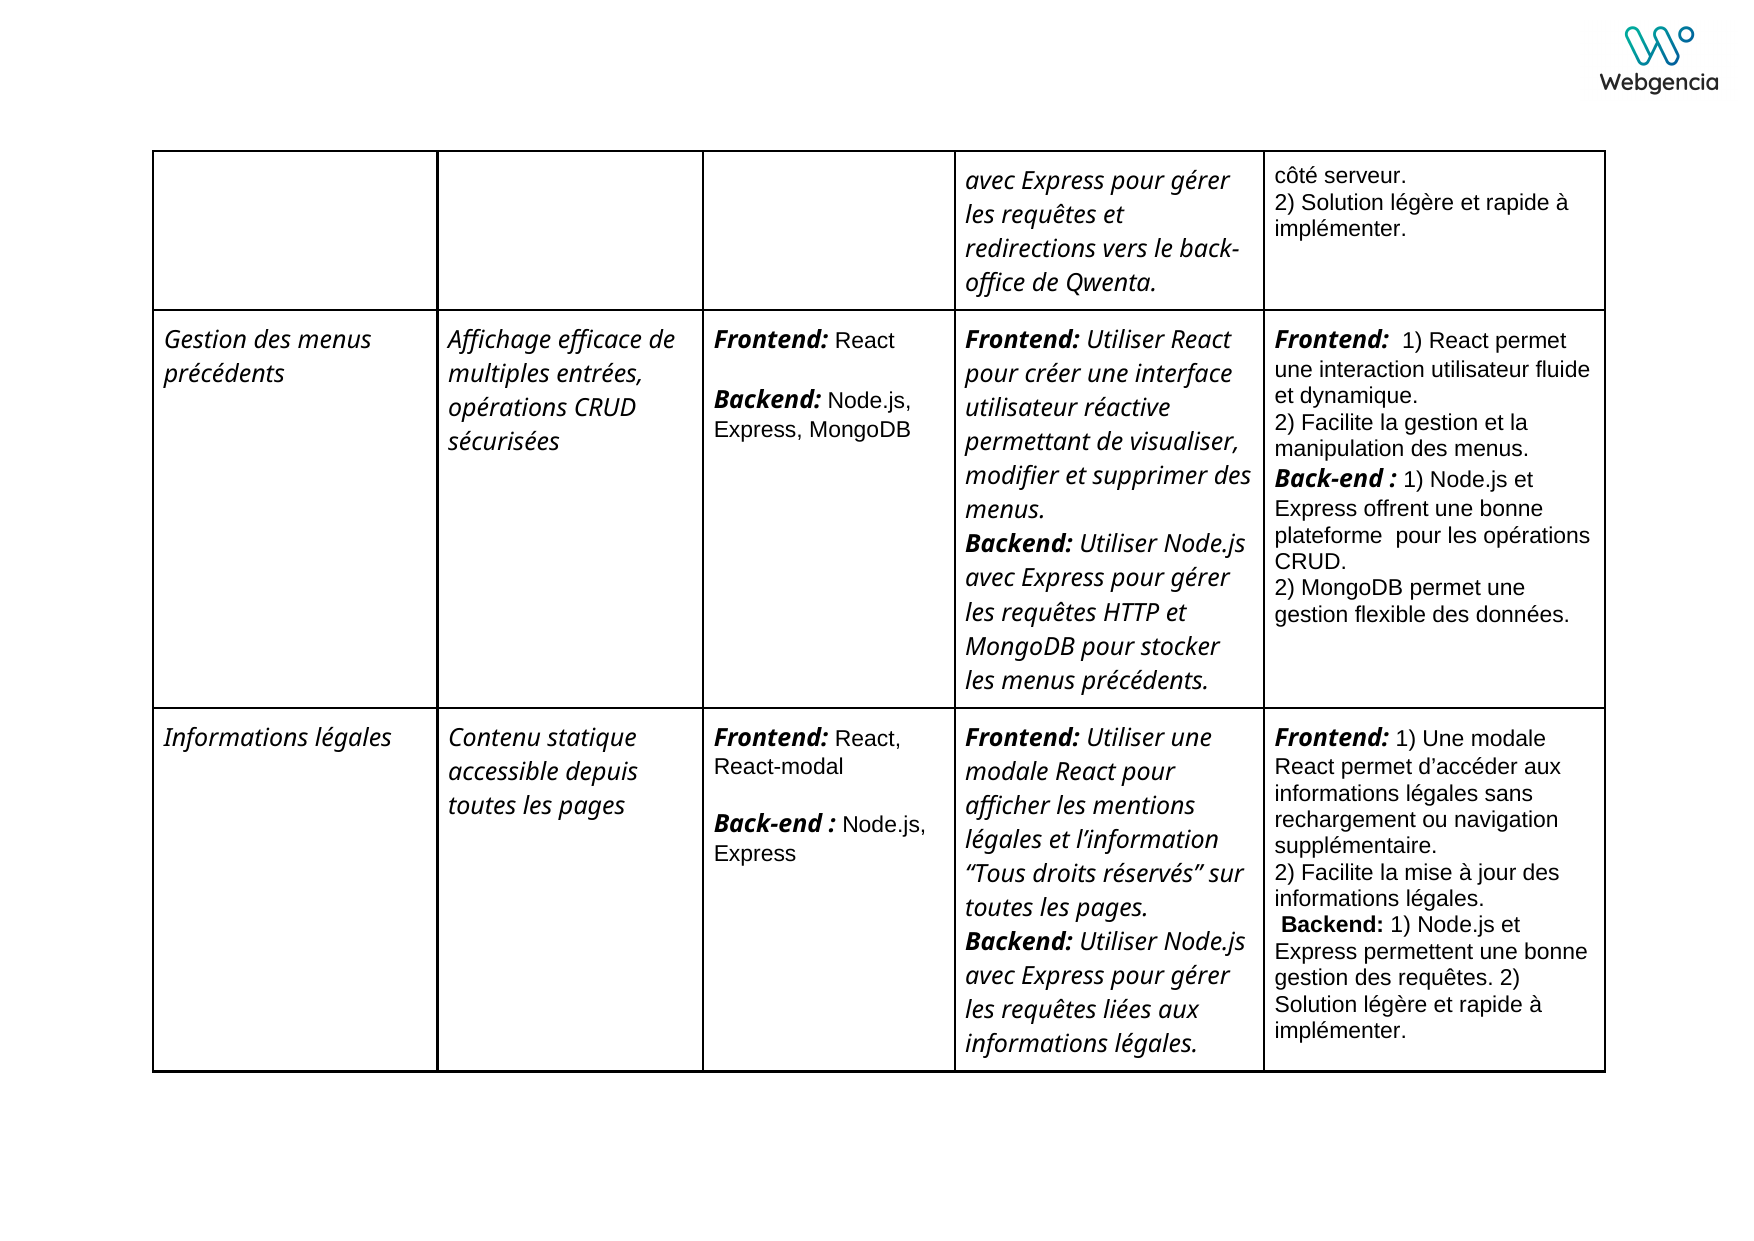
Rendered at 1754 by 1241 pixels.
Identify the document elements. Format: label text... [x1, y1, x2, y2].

table_cell Frontend: 1) React permet une interaction utilisateur fluide et dynamique. 2) Facilite la gestion et la manipulation des menus. Back-end : 1) Node.js et Express offrent une bonne plateforme pour les opérations CRUD. 2) MongoDB permet une gestion flexible des données. [1265, 311, 1604, 707]
table_cell Gestion des menus précédents [154, 311, 436, 707]
table_cell Frontend: 1) Une modale React permet d’accéder aux informations légales sans rechargement ou navigation supplémentaire. 2) Facilite la mise à jour des informations légales. Backend: 1) Node.js et Express permettent une bonne gestion des requêtes. 2) Solution légère et rapide à implémenter. [1265, 709, 1604, 1070]
table_cell [439, 152, 702, 309]
table_cell Frontend: Utiliser React pour créer une interface utilisateur réactive permettant de visualiser, modifier et supprimer des menus. Backend: Utiliser Node.js avec Express pour gérer les requêtes HTTP et MongoDB pour stocker les menus précédents. [956, 311, 1263, 707]
table_cell Frontend: React, React-modal Back-end : Node.js, Express [704, 709, 954, 1070]
table_cell [704, 152, 954, 309]
picture [1580, 20, 1739, 101]
table_cell côté serveur. 2) Solution légère et rapide à implémenter. [1265, 152, 1604, 309]
table_cell Contenu statique accessible depuis toutes les pages [439, 709, 702, 1070]
table_cell Affichage efficace de multiples entrées, opérations CRUD sécurisées [439, 311, 702, 707]
table_cell Informations légales [154, 709, 436, 1070]
table_cell Frontend: Utiliser une modale React pour afficher les mentions légales et l’information “Tous droits réservés” sur toutes les pages. Backend: Utiliser Node.js avec Express pour gérer les requêtes liées aux informations légales. [956, 709, 1263, 1070]
table_cell avec Express pour gérer les requêtes et redirections vers le back-office de Qwenta. [956, 152, 1263, 309]
table_cell Frontend: React Backend: Node.js, Express, MongoDB [704, 311, 954, 707]
table_cell [154, 152, 436, 309]
